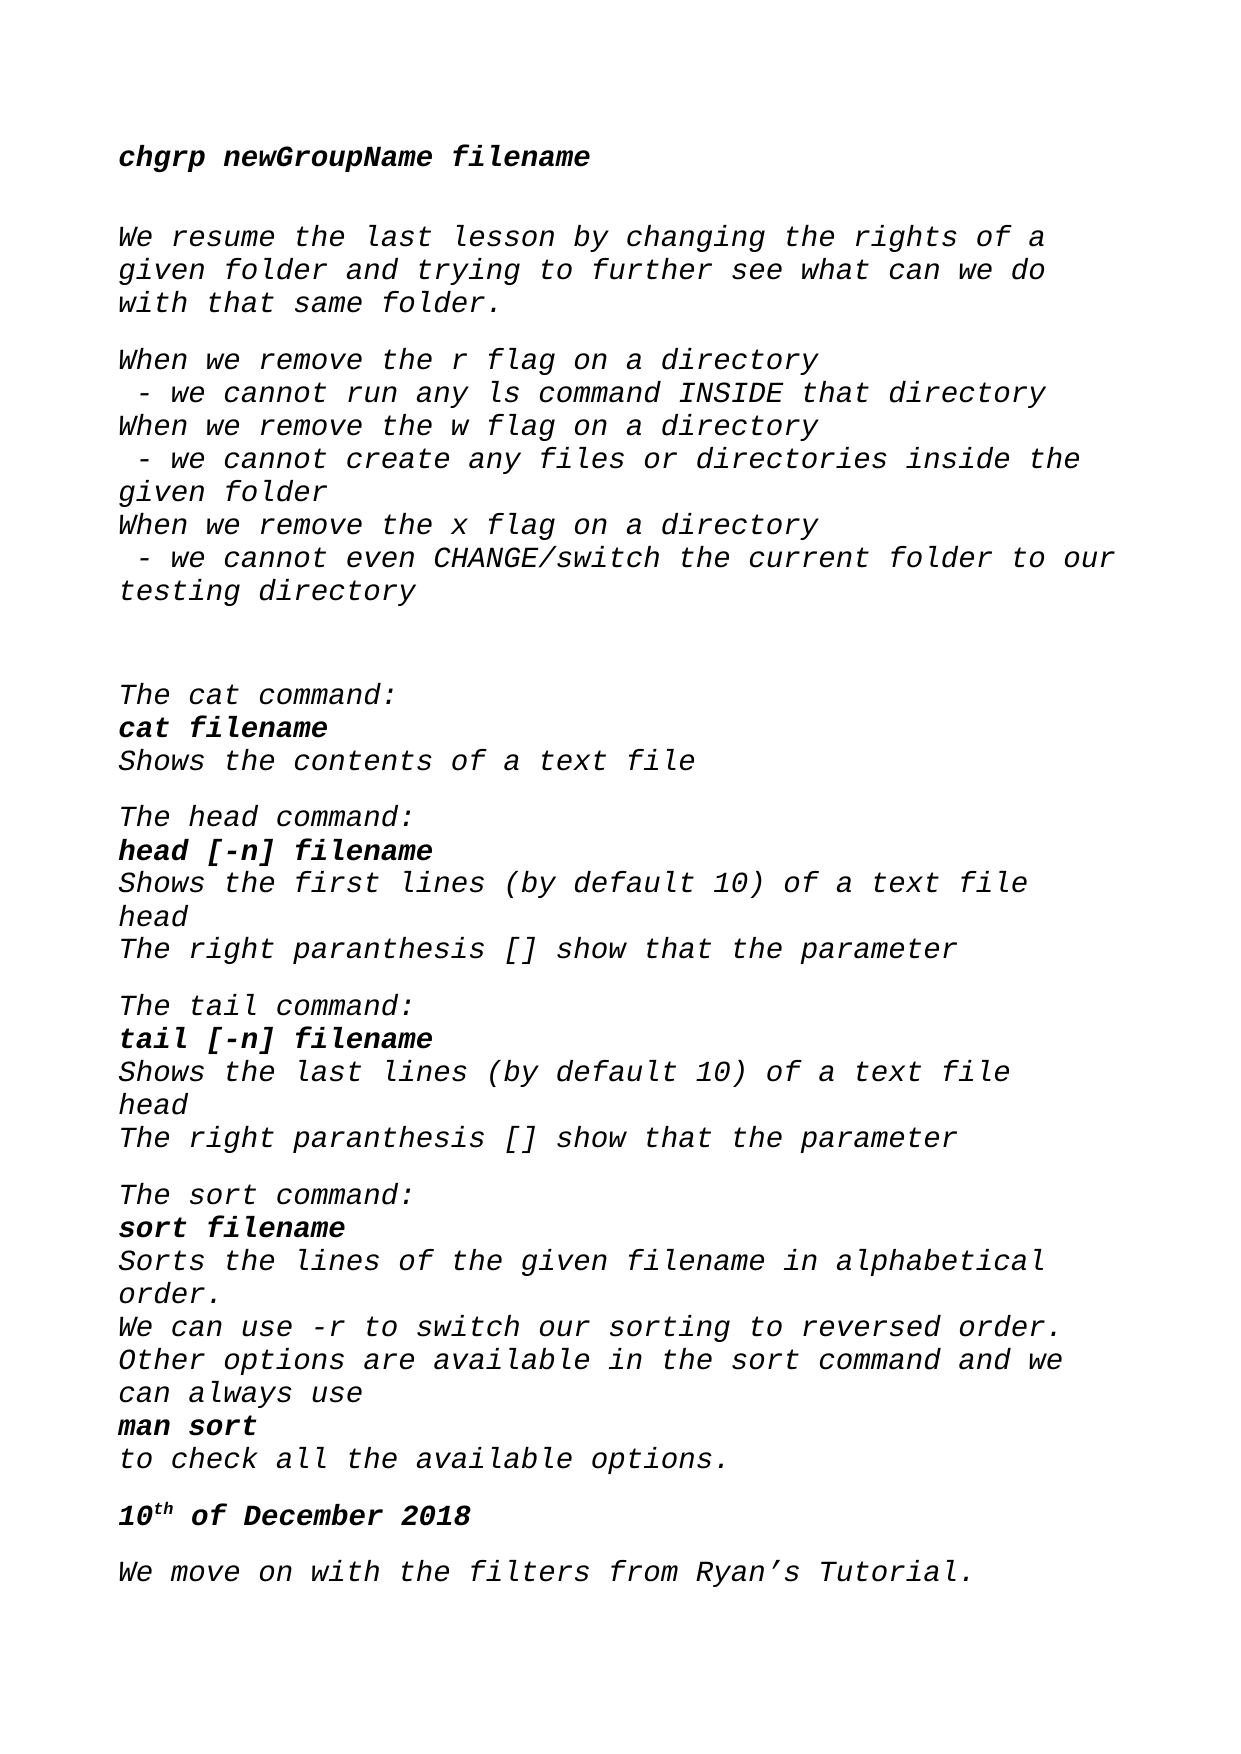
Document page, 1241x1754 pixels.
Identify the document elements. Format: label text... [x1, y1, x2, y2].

text Other options are available in the sort command and we can always use [118, 1345, 1122, 1411]
text The cat command: [118, 680, 1122, 713]
text The tail command: [118, 991, 1122, 1024]
text sort filename [118, 1213, 1122, 1246]
text tail [-n] filename [118, 1024, 1122, 1057]
text Shows the contents of a text file [118, 746, 1122, 779]
text man sort [118, 1411, 1122, 1444]
text When we remove the w flag on a directory [118, 411, 1122, 444]
text When we remove the r flag on a directory [118, 345, 1122, 378]
text - we cannot run any ls command INSIDE that directory [118, 378, 1122, 411]
text When we remove the x flag on a directory [118, 510, 1122, 543]
text head [118, 902, 1122, 935]
text We resume the last lesson by changing the rights of a given folder and trying to further see what can we do with that same folder. [118, 222, 1122, 321]
text head [-n] filename [118, 836, 1122, 869]
text head [118, 1090, 1122, 1123]
text The right paranthesis [] show that the parameter [118, 1123, 1122, 1156]
text to check all the available options. [118, 1444, 1122, 1477]
text We can use -r to switch our sorting to reversed order. [118, 1312, 1122, 1345]
text The sort command: [118, 1180, 1122, 1213]
text Shows the last lines (by default 10) of a text file [118, 1057, 1122, 1090]
text chgrp newGroupName filename [118, 142, 1122, 175]
text The right paranthesis [] show that the parameter [118, 935, 1122, 968]
text Sorts the lines of the given filename in alphabetical order. [118, 1246, 1122, 1312]
text - we cannot create any files or directories inside the given folder [118, 444, 1122, 510]
text We move on with the filters from Ryan’s Tutorial. [118, 1558, 1122, 1591]
text cat filename [118, 713, 1122, 746]
text 10th of December 2018 [118, 1501, 1122, 1534]
text Shows the first lines (by default 10) of a text file [118, 869, 1122, 902]
text The head command: [118, 803, 1122, 836]
text - we cannot even CHANGE/switch the current folder to our testing directory [118, 543, 1122, 609]
